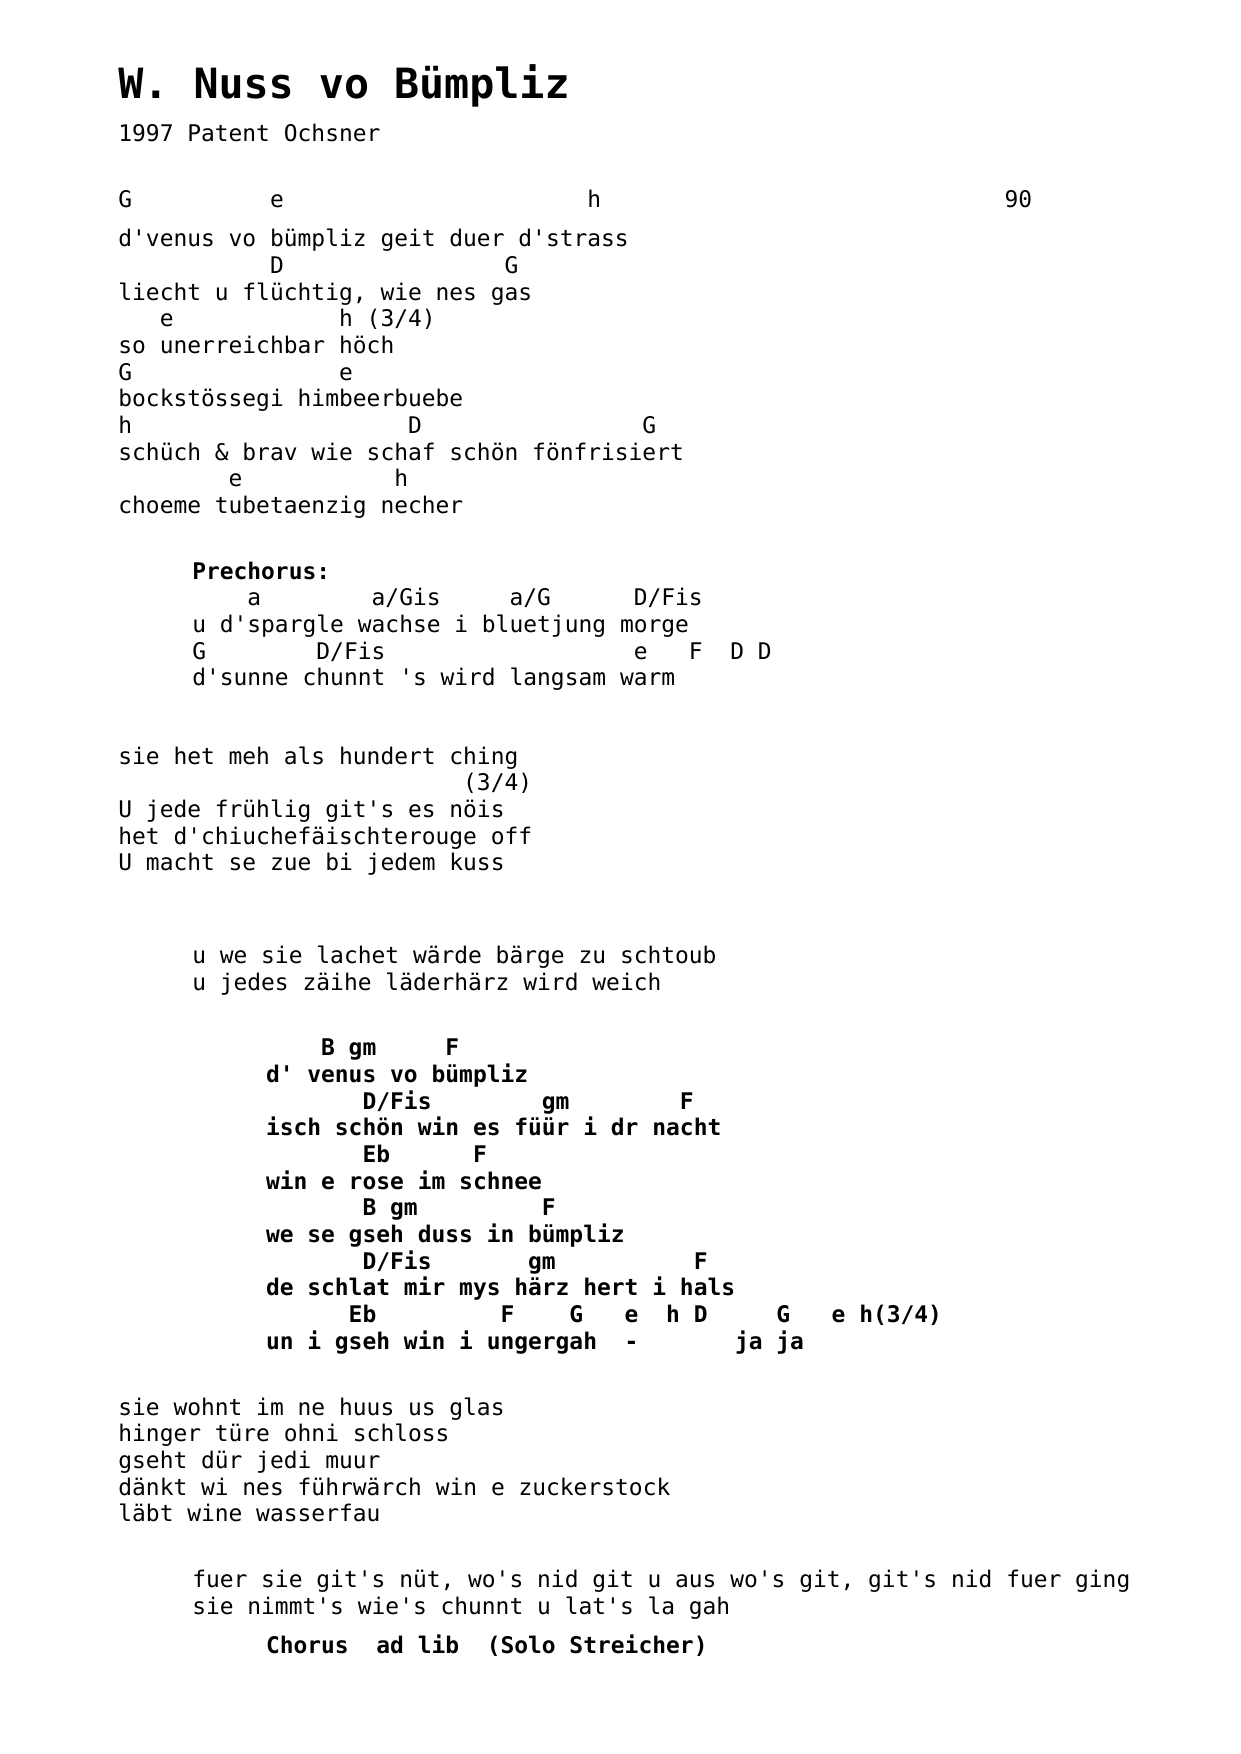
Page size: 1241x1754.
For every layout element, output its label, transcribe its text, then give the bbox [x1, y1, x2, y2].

text W. Nuss vo Bümpliz [118, 59, 1206, 108]
text Chorus ad lib (Solo Streicher) [266, 1632, 1206, 1659]
text 1997 Patent Ochsner [118, 120, 1206, 174]
text G e h 90 [118, 186, 1206, 213]
text B gm F d' venus vo bümpliz D/Fis gm F isch schön win es füür i dr nacht Eb F win e rose im schnee B gm F we se gseh duss in bümpliz D/Fis gm F de schlat mir mys härz hert i hals Eb F G e h D G e h(3/4) un i gseh win i ungergah - ja ja [266, 1008, 1206, 1381]
text sie het meh als hundert ching (3/4) U jede frühlig git's es nöis het d'chiuchefäischterouge off U macht se zue bi jedem kuss [118, 743, 1206, 903]
text d'venus vo bümpliz geit duer d'strass D G liecht u flüchtig, wie nes gas e h (3/4) so unerreichbar höch G e bockstössegi himbeerbuebe h D G schüch & brav wie schaf schön fönfrisiert e h choeme tubetaenzig necher [118, 225, 1206, 519]
text Prechorus: a a/Gis a/G D/Fis u d'spargle wachse i bluetjung morge G D/Fis e F D D d'sunne chunnt 's wird langsam warm [192, 531, 1206, 691]
text fuer sie git's nüt, wo's nid git u aus wo's git, git's nid fuer ging sie nimmt's wie's chunnt u lat's la gah [192, 1539, 1206, 1619]
text sie wohnt im ne huus us glas hinger türe ohni schloss gseht dür jedi muur dänkt wi nes führwärch win e zuckerstock läbt wine wasserfau [118, 1394, 1206, 1527]
text u we sie lachet wärde bärge zu schtoub u jedes zäihe läderhärz wird weich [192, 915, 1206, 995]
